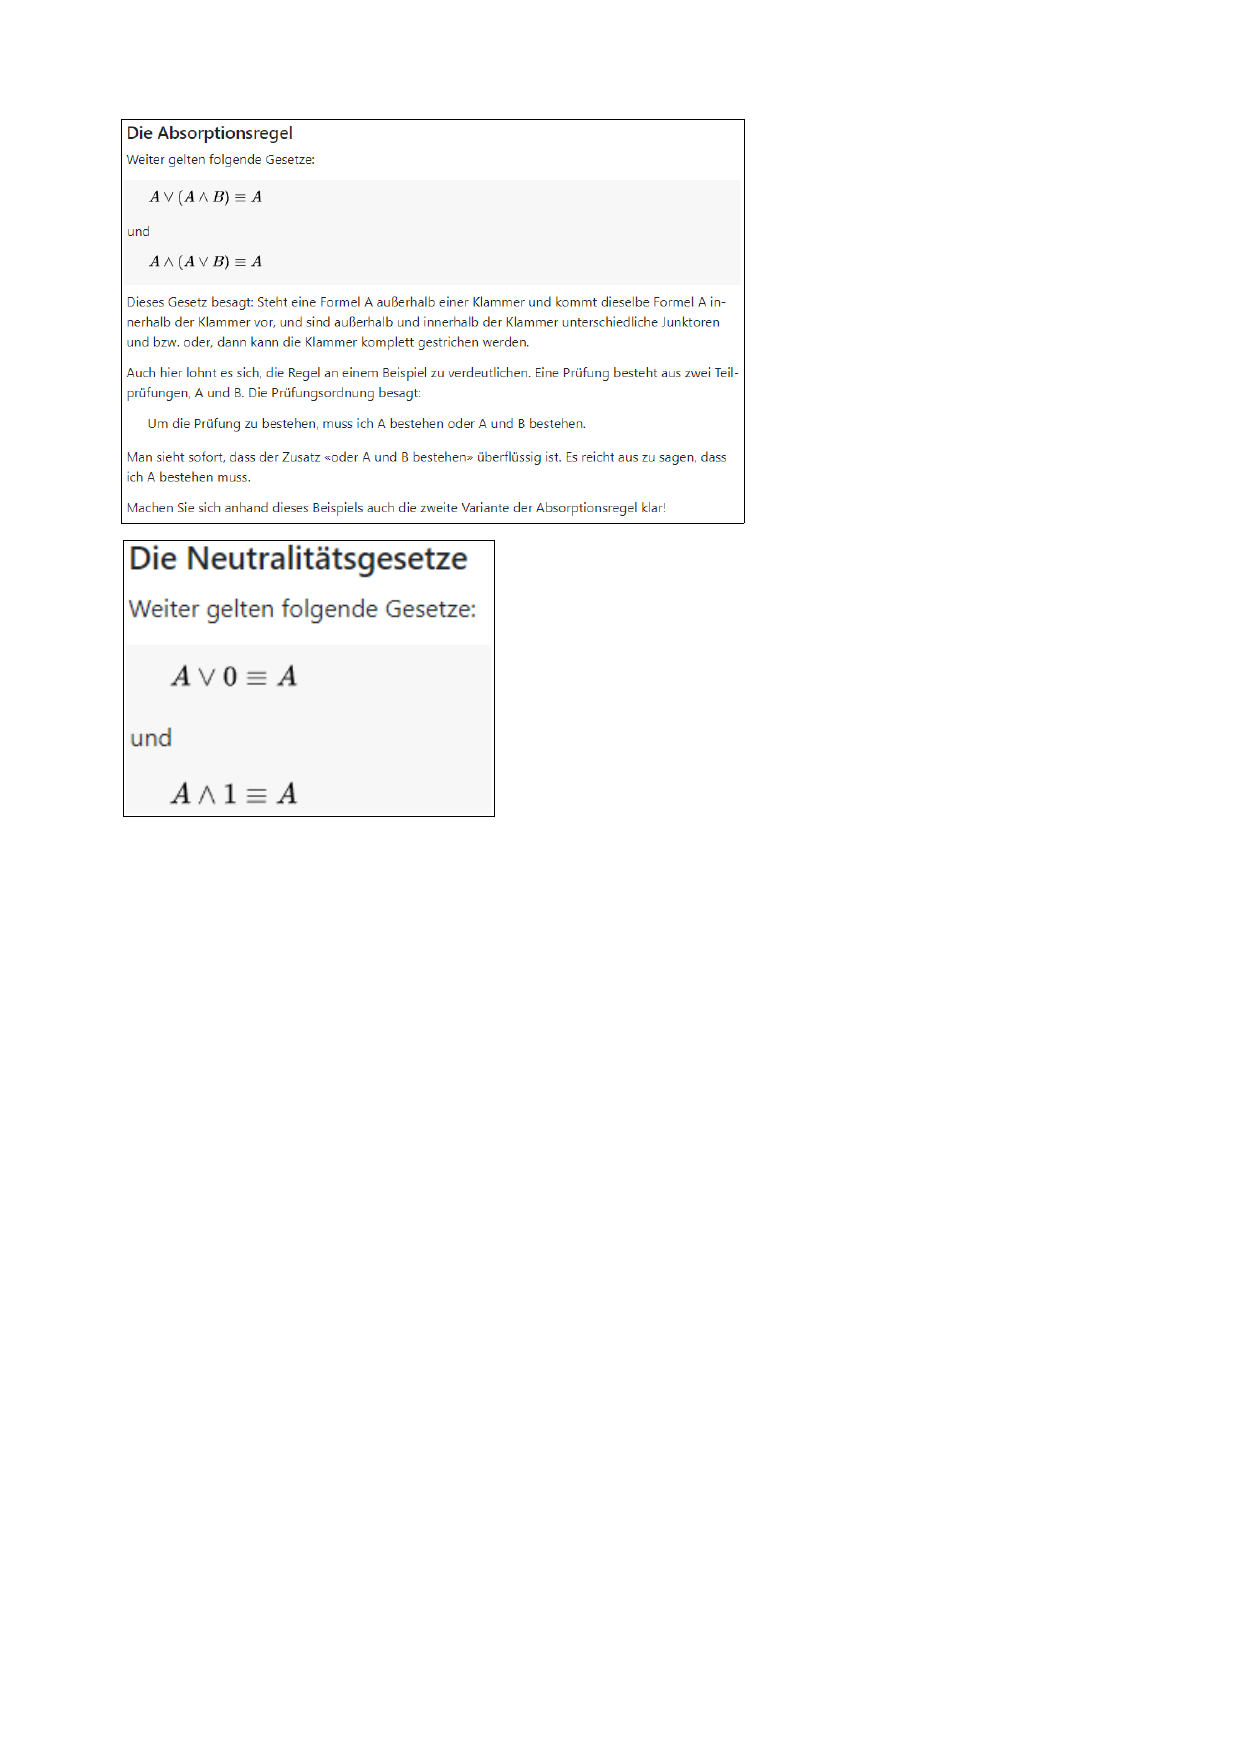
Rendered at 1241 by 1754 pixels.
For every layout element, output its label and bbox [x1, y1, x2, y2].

picture [125, 542, 492, 814]
picture [123, 122, 741, 521]
